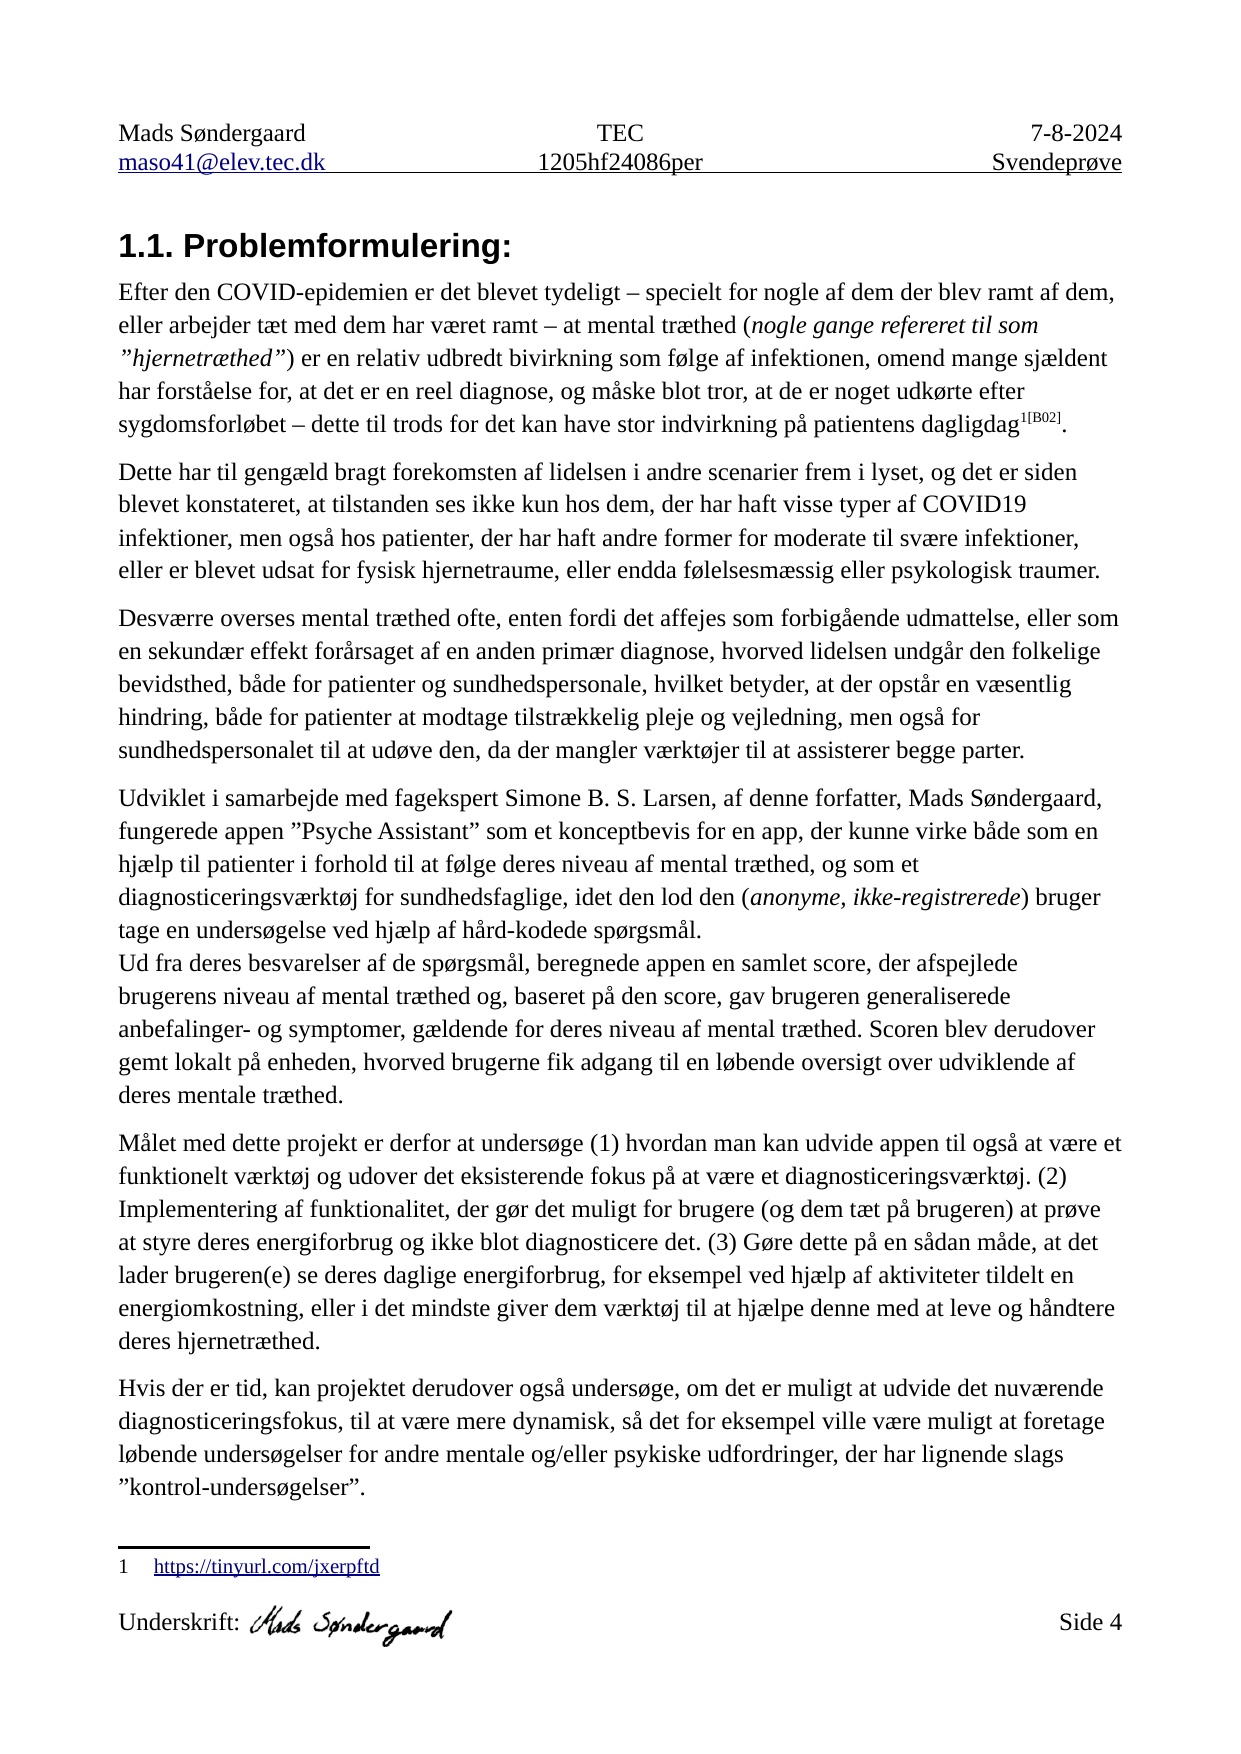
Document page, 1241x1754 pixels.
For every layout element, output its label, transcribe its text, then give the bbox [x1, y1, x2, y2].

subtitle 1.1. Problemformulering: [118, 226, 1122, 264]
text Hvis der er tid, kan projektet derudover også undersøge, om det er muligt at udvide det nuværende diagnosticeringsfokus, til at være mere dynamisk, så det for eksempel ville være muligt at foretage løbende undersøgelser for andre mentale og/eller psykiske udfordringer, der har lignende slags ”kontrol-undersøgelser”. [118, 1373, 1122, 1501]
text https://tinyurl.com/jxerpftd [118, 1553, 1122, 1578]
text Dette har til gengæld bragt forekomsten af lidelsen i andre scenarier frem i lyset, og det er siden blevet konstateret, at tilstanden ses ikke kun hos dem, der har haft visse typer af COVID19 infektioner, men også hos patienter, der har haft andre former for moderate til svære infektioner, eller er blevet udsat for fysisk hjernetraume, eller endda følelsesmæssig eller psykologisk traumer. [118, 457, 1122, 584]
text Desværre overses mental træthed ofte, enten fordi det affejes som forbigående udmattelse, eller som en sekundær effekt forårsaget af en anden primær diagnose, hvorved lidelsen undgår den folkelige bevidsthed, både for patienter og sundhedspersonale, hvilket betyder, at der opstår en væsentlig hindring, både for patienter at modtage tilstrækkelig pleje og vejledning, men også for sundhedspersonalet til at udøve den, da der mangler værktøjer til at assisterer begge parter. [118, 603, 1122, 764]
text Efter den COVID-epidemien er det blevet tydeligt – specielt for nogle af dem der blev ramt af dem, eller arbejder tæt med dem har været ramt – at mental træthed (nogle gange refereret til som ”hjernetræthed”) er en relativ udbredt bivirkning som følge af infektionen, omend mange sjældent har forståelse for, at det er en reel diagnose, og måske blot tror, at de er noget udkørte efter sygdomsforløbet – dette til trods for det kan have stor indvirkning på patientens dagligdag[B02]. [118, 277, 1122, 438]
text Udviklet i samarbejde med fagekspert Simone B. S. Larsen, af denne forfatter, Mads Søndergaard, fungerede appen ”Psyche Assistant” som et konceptbevis for en app, der kunne virke både som en hjælp til patienter i forhold til at følge deres niveau af mental træthed, og som et diagnosticeringsværktøj for sundhedsfaglige, idet den lod den (anonyme, ikke-registrerede) bruger tage en undersøgelse ved hjælp af hård-kodede spørgsmål. Ud fra deres besvarelser af de spørgsmål, beregnede appen en samlet score, der afspejlede brugerens niveau af mental træthed og, baseret på den score, gav brugeren generaliserede anbefalinger- og symptomer, gældende for deres niveau af mental træthed. Scoren blev derudover gemt lokalt på enheden, hvorved brugerne fik adgang til en løbende oversigt over udviklende af deres mentale træthed. [118, 783, 1122, 1109]
text Målet med dette projekt er derfor at undersøge (1) hvordan man kan udvide appen til også at være et funktionelt værktøj og udover det eksisterende fokus på at være et diagnosticeringsværktøj. (2) Implementering af funktionalitet, der gør det muligt for brugere (og dem tæt på brugeren) at prøve at styre deres energiforbrug og ikke blot diagnosticere det. (3) Gøre dette på en sådan måde, at det lader brugeren(e) se deres daglige energiforbrug, for eksempel ved hjælp af aktiviteter tildelt en energiomkostning, eller i det mindste giver dem værktøj til at hjælpe denne med at leve og håndtere deres hjernetræthed. [118, 1128, 1122, 1354]
picture [244, 1600, 458, 1647]
